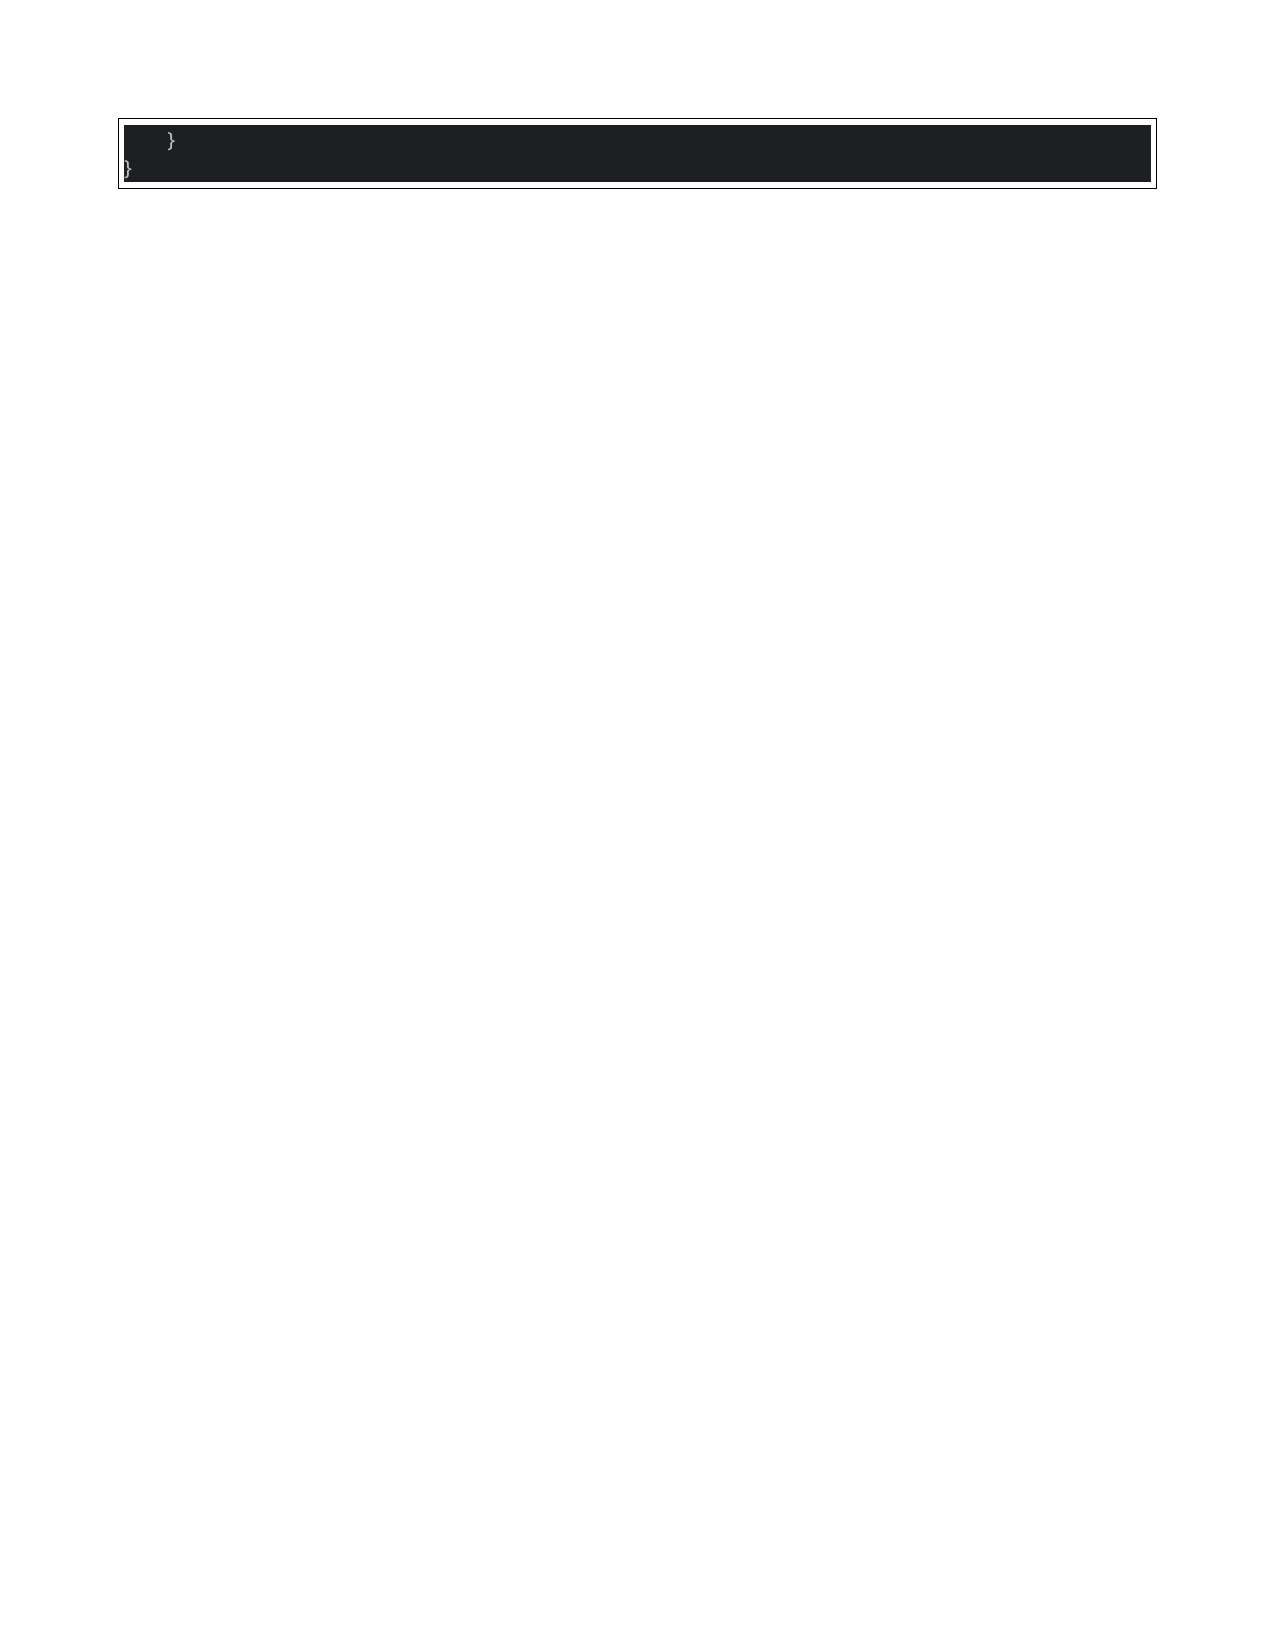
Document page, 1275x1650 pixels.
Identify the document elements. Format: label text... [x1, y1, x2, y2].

table_header } } [119, 119, 1156, 187]
